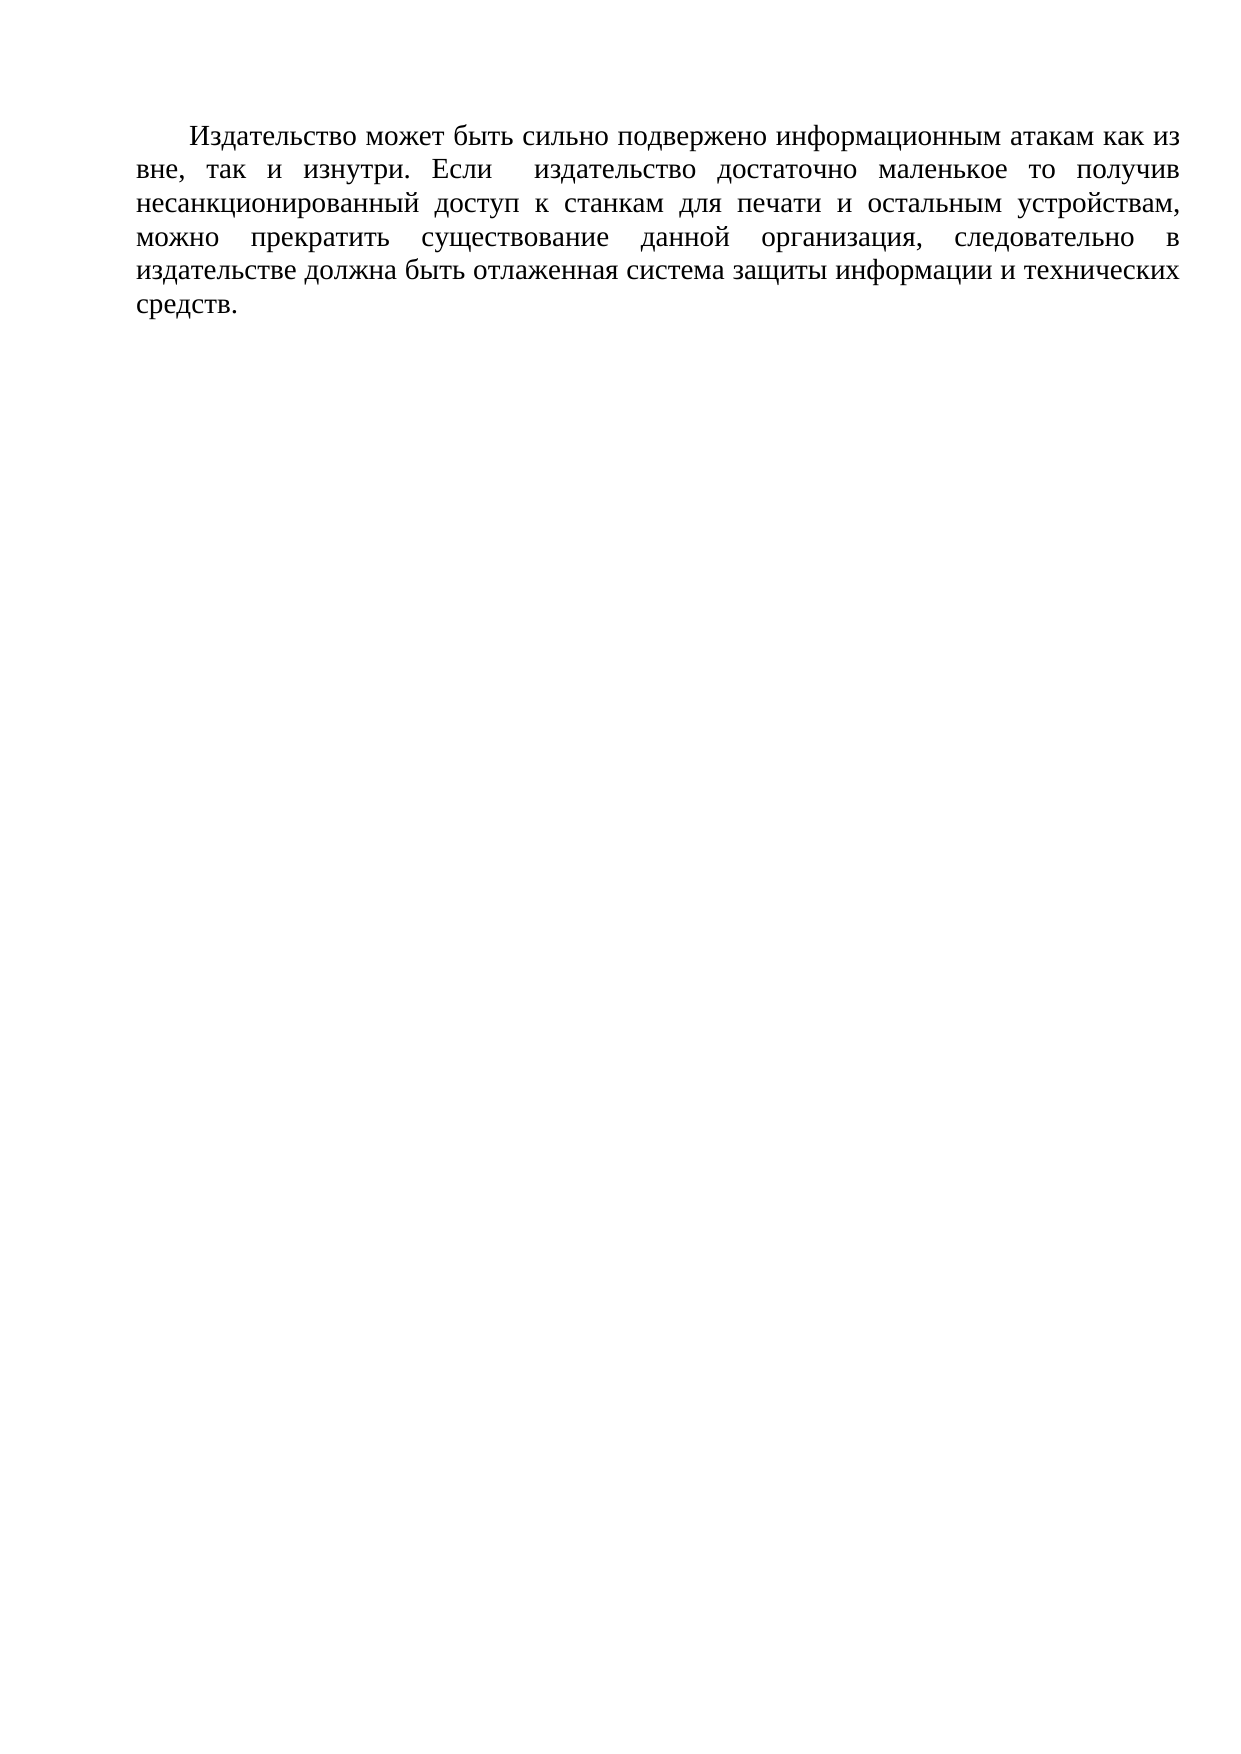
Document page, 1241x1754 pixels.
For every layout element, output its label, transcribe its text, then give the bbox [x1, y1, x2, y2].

text Издательство может быть сильно подвержено информационным атакам как из вне, так и изнутри. Если издательство достаточно маленькое то получив несанкционированный доступ к станкам для печати и остальным устройствам, можно прекратить существование данной организация, следовательно в издательстве должна быть отлаженная система защиты информации и технических средств. [136, 118, 1181, 319]
